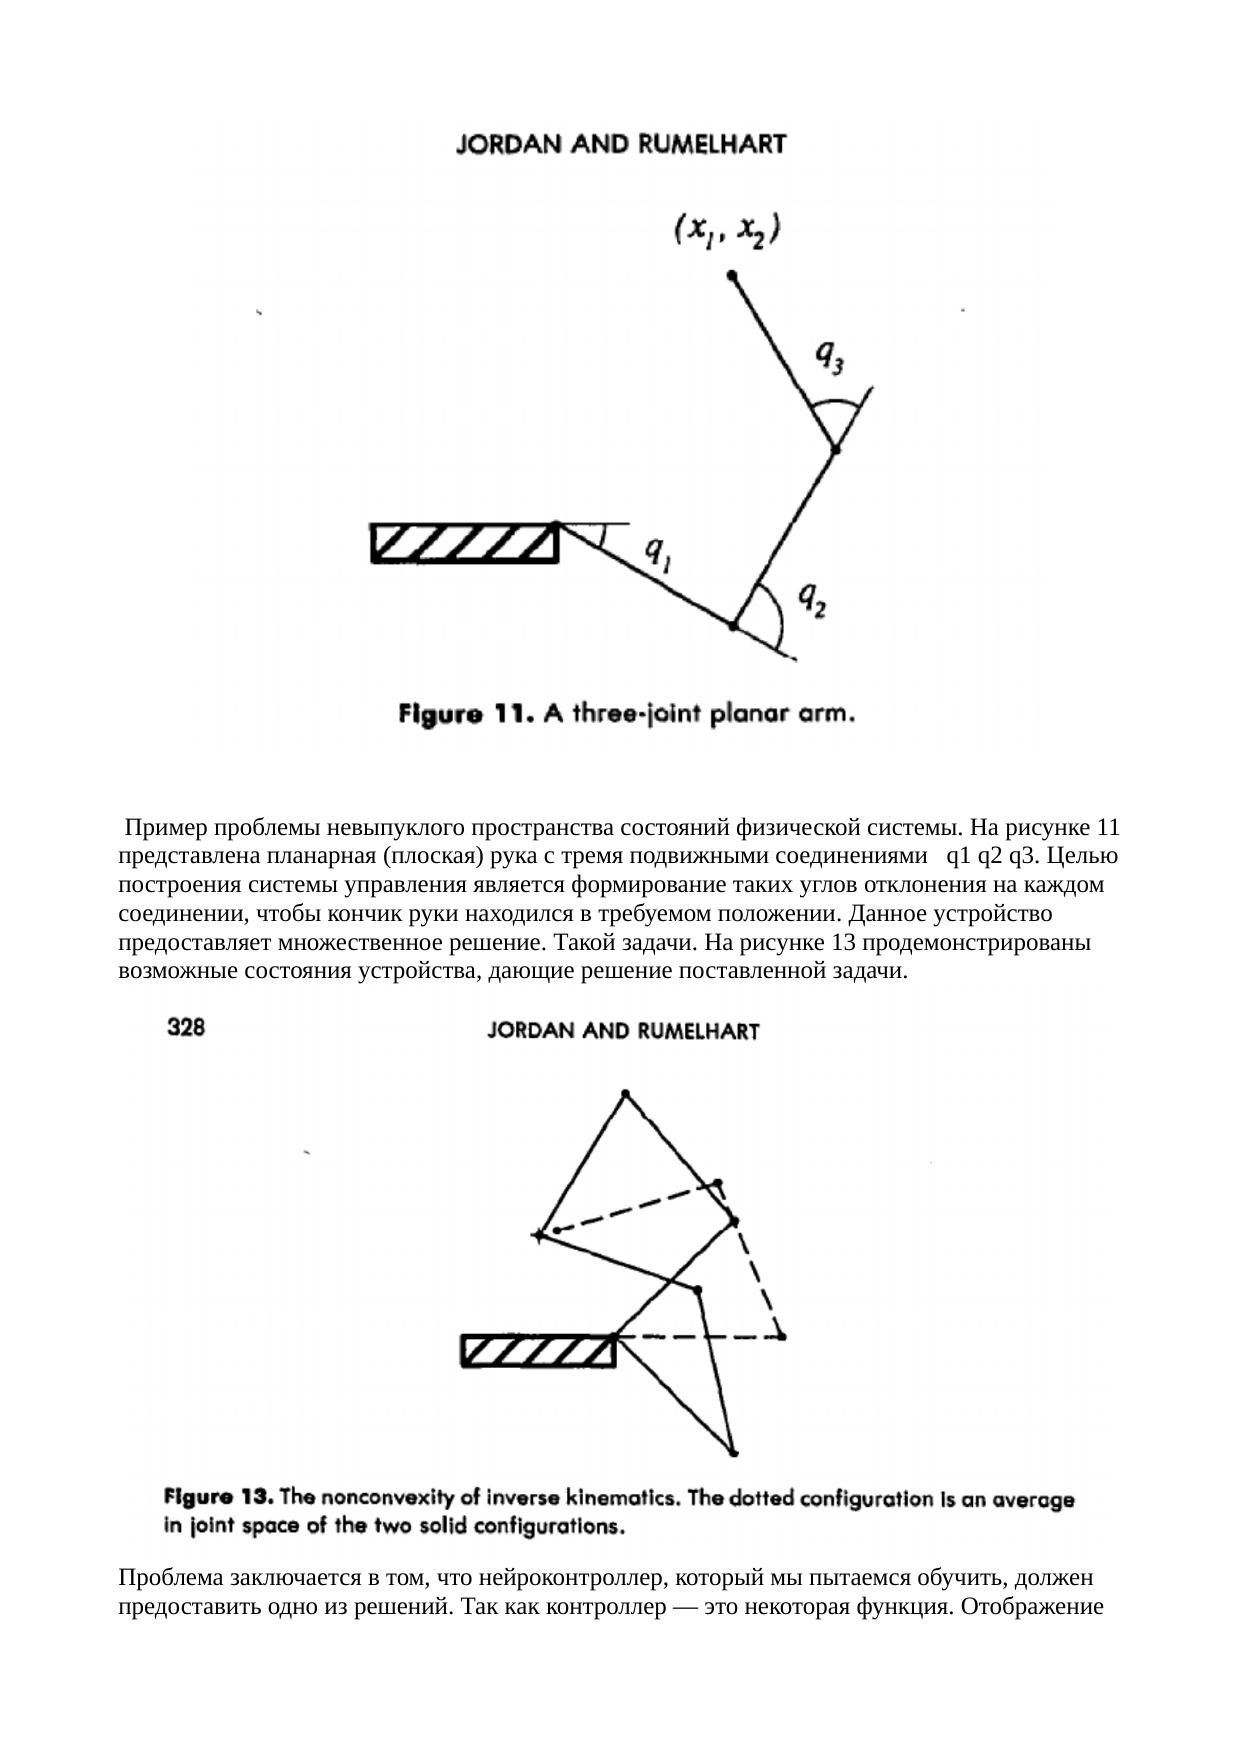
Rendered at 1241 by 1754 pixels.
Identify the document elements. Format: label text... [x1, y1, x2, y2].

text Пример проблемы невыпуклого пространства состояний физической системы. На рисунке 11 представлена планарная (плоская) рука с тремя подвижными соединениями q1 q2 q3. Целью построения системы управления является формирование таких углов отклонения на каждом соединении, чтобы кончик руки находился в требуемом положении. Данное устройство предоставляет множественное решение. Такой задачи. На рисунке 13 продемонстрированы возможные состояния устройства, дающие решение поставленной задачи. [118, 812, 1122, 984]
text Проблема заключается в том, что нейроконтроллер, который мы пытаемся обучить, должен предоставить одно из решений. Так как контроллер — это некоторая функция. Отображение [118, 984, 1122, 1620]
picture [126, 984, 1114, 1563]
picture [185, 118, 1055, 754]
